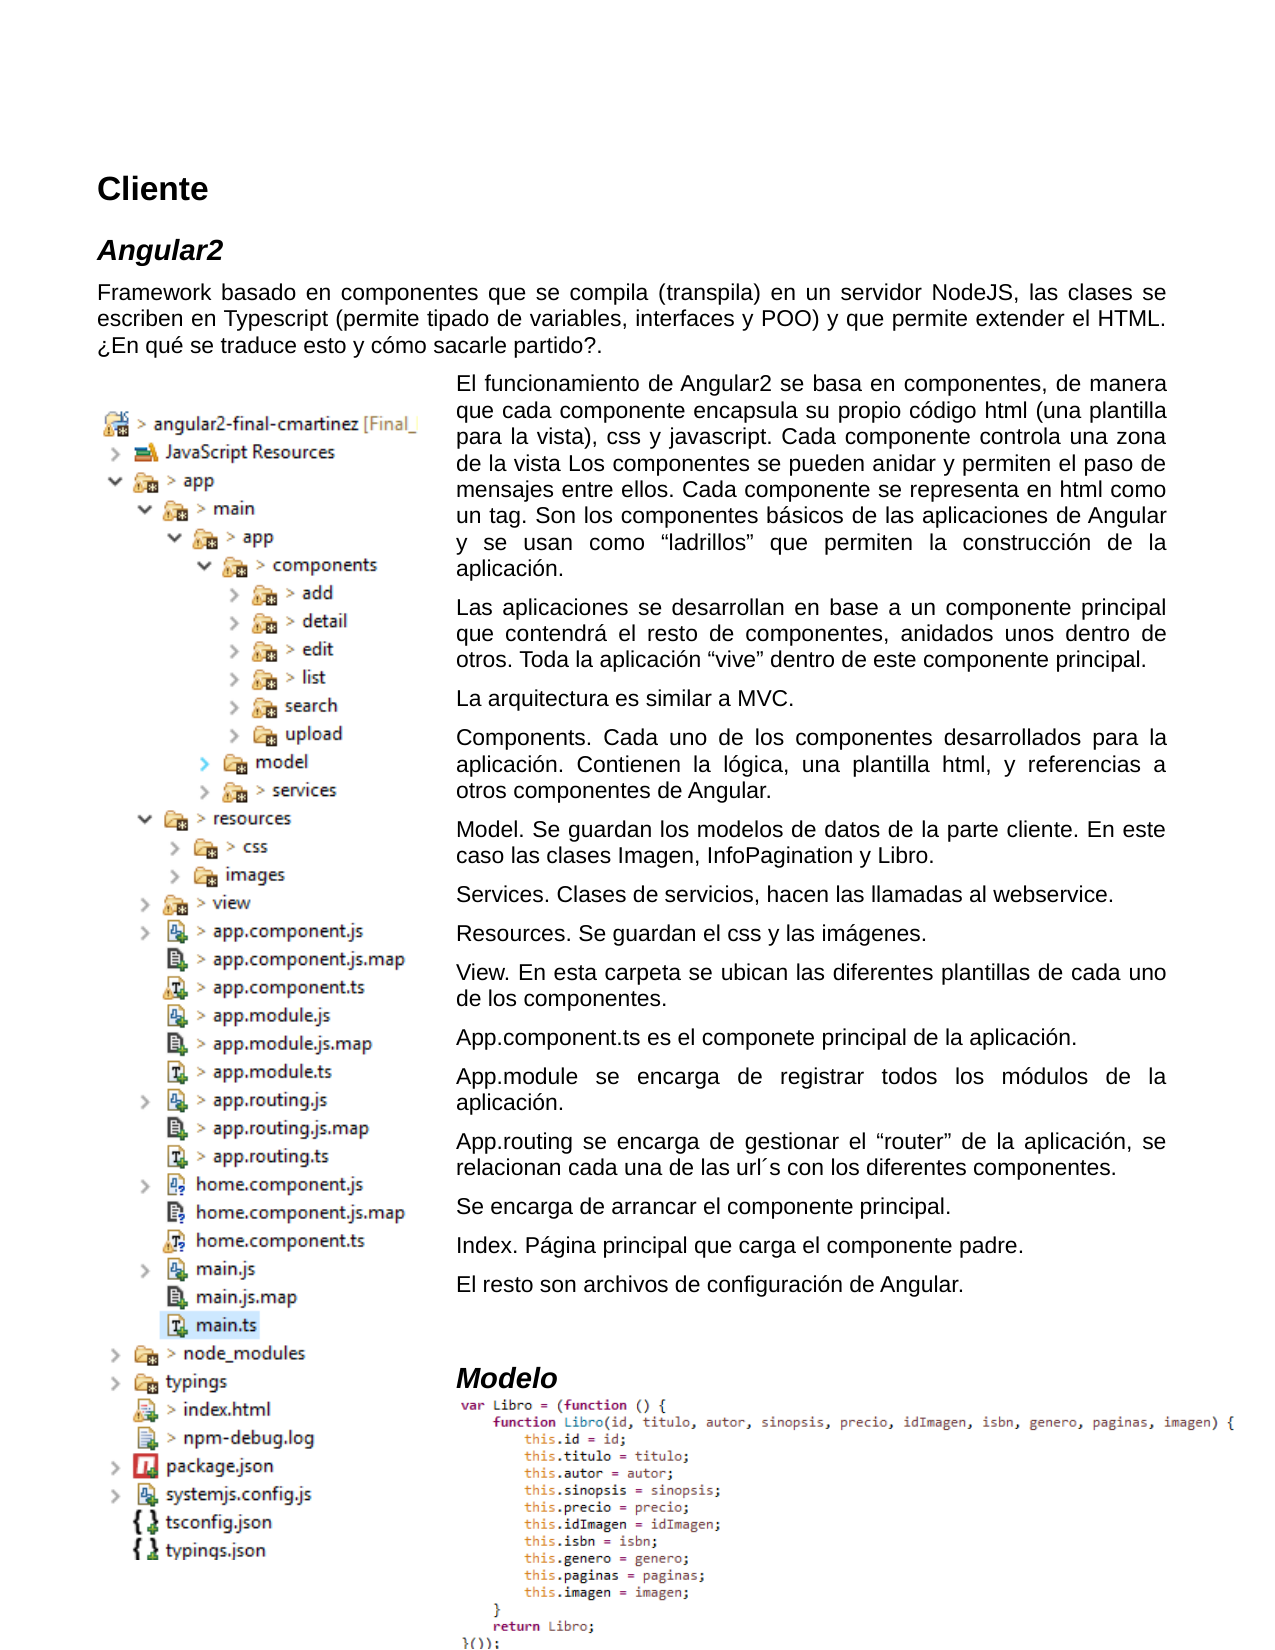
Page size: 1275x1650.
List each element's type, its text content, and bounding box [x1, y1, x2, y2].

text El funcionamiento de Angular2 se basa en componentes, de manera que cada componente encapsula su propio código html (una plantilla para la vista), css y javascript. Cada componente controla una zona de la vista Los componentes se pueden anidar y permiten el paso de mensajes entre ellos. Cada componente se representa en html como un tag. Son los componentes básicos de las aplicaciones de Angular y se usan como “ladrillos” que permiten la construcción de la aplicación. [97, 370, 1167, 581]
subtitle Cliente [97, 169, 1167, 208]
text Resources. Se guardan el css y las imágenes. [418, 920, 1167, 946]
text View. En esta carpeta se ubican las diferentes plantillas de cada uno de los componentes. [418, 959, 1167, 1011]
text App.routing se encarga de gestionar el “router” de la aplicación, se relacionan cada una de las url´s con los diferentes componentes. [418, 1128, 1167, 1181]
subtitle Angular2 [97, 233, 1167, 266]
text Components. Cada uno de los componentes desarrollados para la aplicación. Contienen la lógica, una plantilla html, y referencias a otros componentes de Angular. [418, 724, 1167, 803]
text El resto son archivos de configuración de Angular. [418, 1271, 1167, 1297]
text Services. Clases de servicios, hacen las llamadas al webservice. [418, 881, 1167, 907]
text App.module se encarga de registrar todos los módulos de la aplicación. [418, 1063, 1167, 1115]
text Index. Página principal que carga el componente padre. [418, 1232, 1167, 1258]
picture [459, 1396, 1246, 1649]
text App.component.ts es el componete principal de la aplicación. [418, 1024, 1167, 1050]
text Las aplicaciones se desarrollan en base a un componente principal que contendrá el resto de componentes, anidados unos dentro de otros. Toda la aplicación “vive” dentro de este componente principal. [418, 594, 1167, 673]
picture [99, 407, 418, 1560]
text Se encarga de arrancar el componente principal. [418, 1193, 1167, 1219]
text Framework basado en componentes que se compila (transpila) en un servidor NodeJS, las clases se escriben en Typescript (permite tipado de variables, interfaces y POO) y que permite extender el HTML. ¿En qué se traduce esto y cómo sacarle partido?. [97, 279, 1167, 358]
text Model. Se guardan los modelos de datos de la parte cliente. En este caso las clases Imagen, InfoPagination y Libro. [418, 816, 1167, 868]
subtitle Modelo [418, 1361, 1167, 1394]
text La arquitectura es similar a MVC. [418, 685, 1167, 712]
